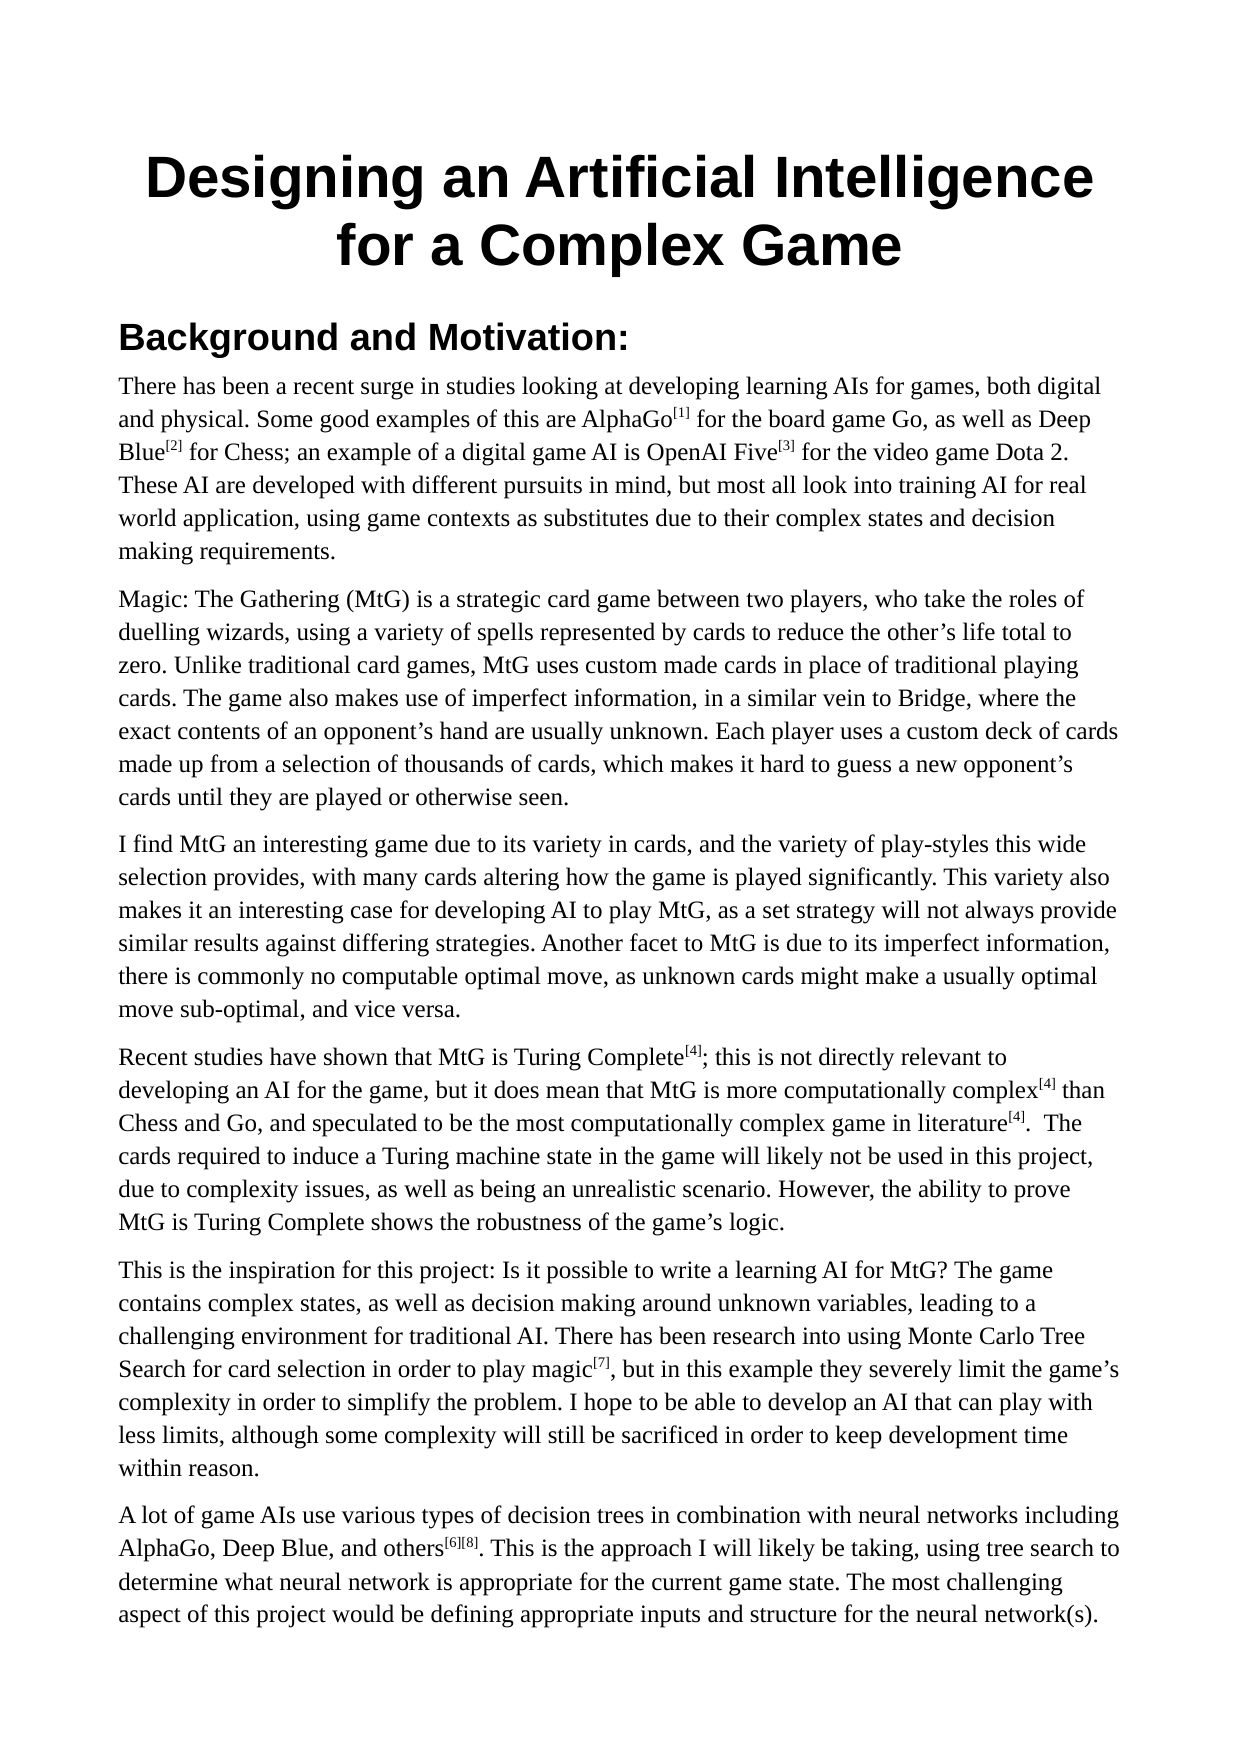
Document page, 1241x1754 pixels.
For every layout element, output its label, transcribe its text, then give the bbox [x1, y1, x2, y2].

text A lot of game AIs use various types of decision trees in combination with neural networks including AlphaGo, Deep Blue, and others[6][8]. This is the approach I will likely be taking, using tree search to determine what neural network is appropriate for the current game state. The most challenging aspect of this project would be defining appropriate inputs and structure for the neural network(s). [118, 1501, 1122, 1628]
subtitle Background and Motivation: [118, 315, 1122, 358]
title Designing an Artificial Intelligence for a Complex Game [118, 143, 1122, 277]
text I find MtG an interesting game due to its variety in cards, and the variety of play-styles this wide selection provides, with many cards altering how the game is played significantly. This variety also makes it an interesting case for developing AI to play MtG, as a set strategy will not always provide similar results against differing strategies. Another facet to MtG is due to its imperfect information, there is commonly no computable optimal move, as unknown cards might make a usually optimal move sub-optimal, and vice versa. [118, 829, 1122, 1023]
text There has been a recent surge in studies looking at developing learning AIs for games, both digital and physical. Some good examples of this are AlphaGo[1] for the board game Go, as well as Deep Blue[2] for Chess; an example of a digital game AI is OpenAI Five[3] for the video game Dota 2. These AI are developed with different pursuits in mind, but most all look into training AI for real world application, using game contexts as substitutes due to their complex states and decision making requirements. [118, 371, 1122, 565]
text This is the inspiration for this project: Is it possible to write a learning AI for MtG? The game contains complex states, as well as decision making around unknown variables, leading to a challenging environment for traditional AI. There has been research into using Monte Carlo Tree Search for card selection in order to play magic[7], but in this example they severely limit the game’s complexity in order to simplify the problem. I hope to be able to develop an AI that can play with less limits, although some complexity will still be sacrificed in order to keep development time within reason. [118, 1255, 1122, 1482]
text Magic: The Gathering (MtG) is a strategic card game between two players, who take the roles of duelling wizards, using a variety of spells represented by cards to reduce the other’s life total to zero. Unlike traditional card games, MtG uses custom made cards in place of traditional playing cards. The game also makes use of imperfect information, in a similar vein to Bridge, where the exact contents of an opponent’s hand are usually unknown. Each player uses a custom deck of cards made up from a selection of thousands of cards, which makes it hard to guess a new opponent’s cards until they are played or otherwise seen. [118, 584, 1122, 811]
text Recent studies have shown that MtG is Turing Complete[4]; this is not directly relevant to developing an AI for the game, but it does mean that MtG is more computationally complex[4] than Chess and Go, and speculated to be the most computationally complex game in literature[4]. The cards required to induce a Turing machine state in the game will likely not be used in this project, due to complexity issues, as well as being an unrealistic scenario. However, the ability to prove MtG is Turing Complete shows the robustness of the game’s logic. [118, 1042, 1122, 1236]
